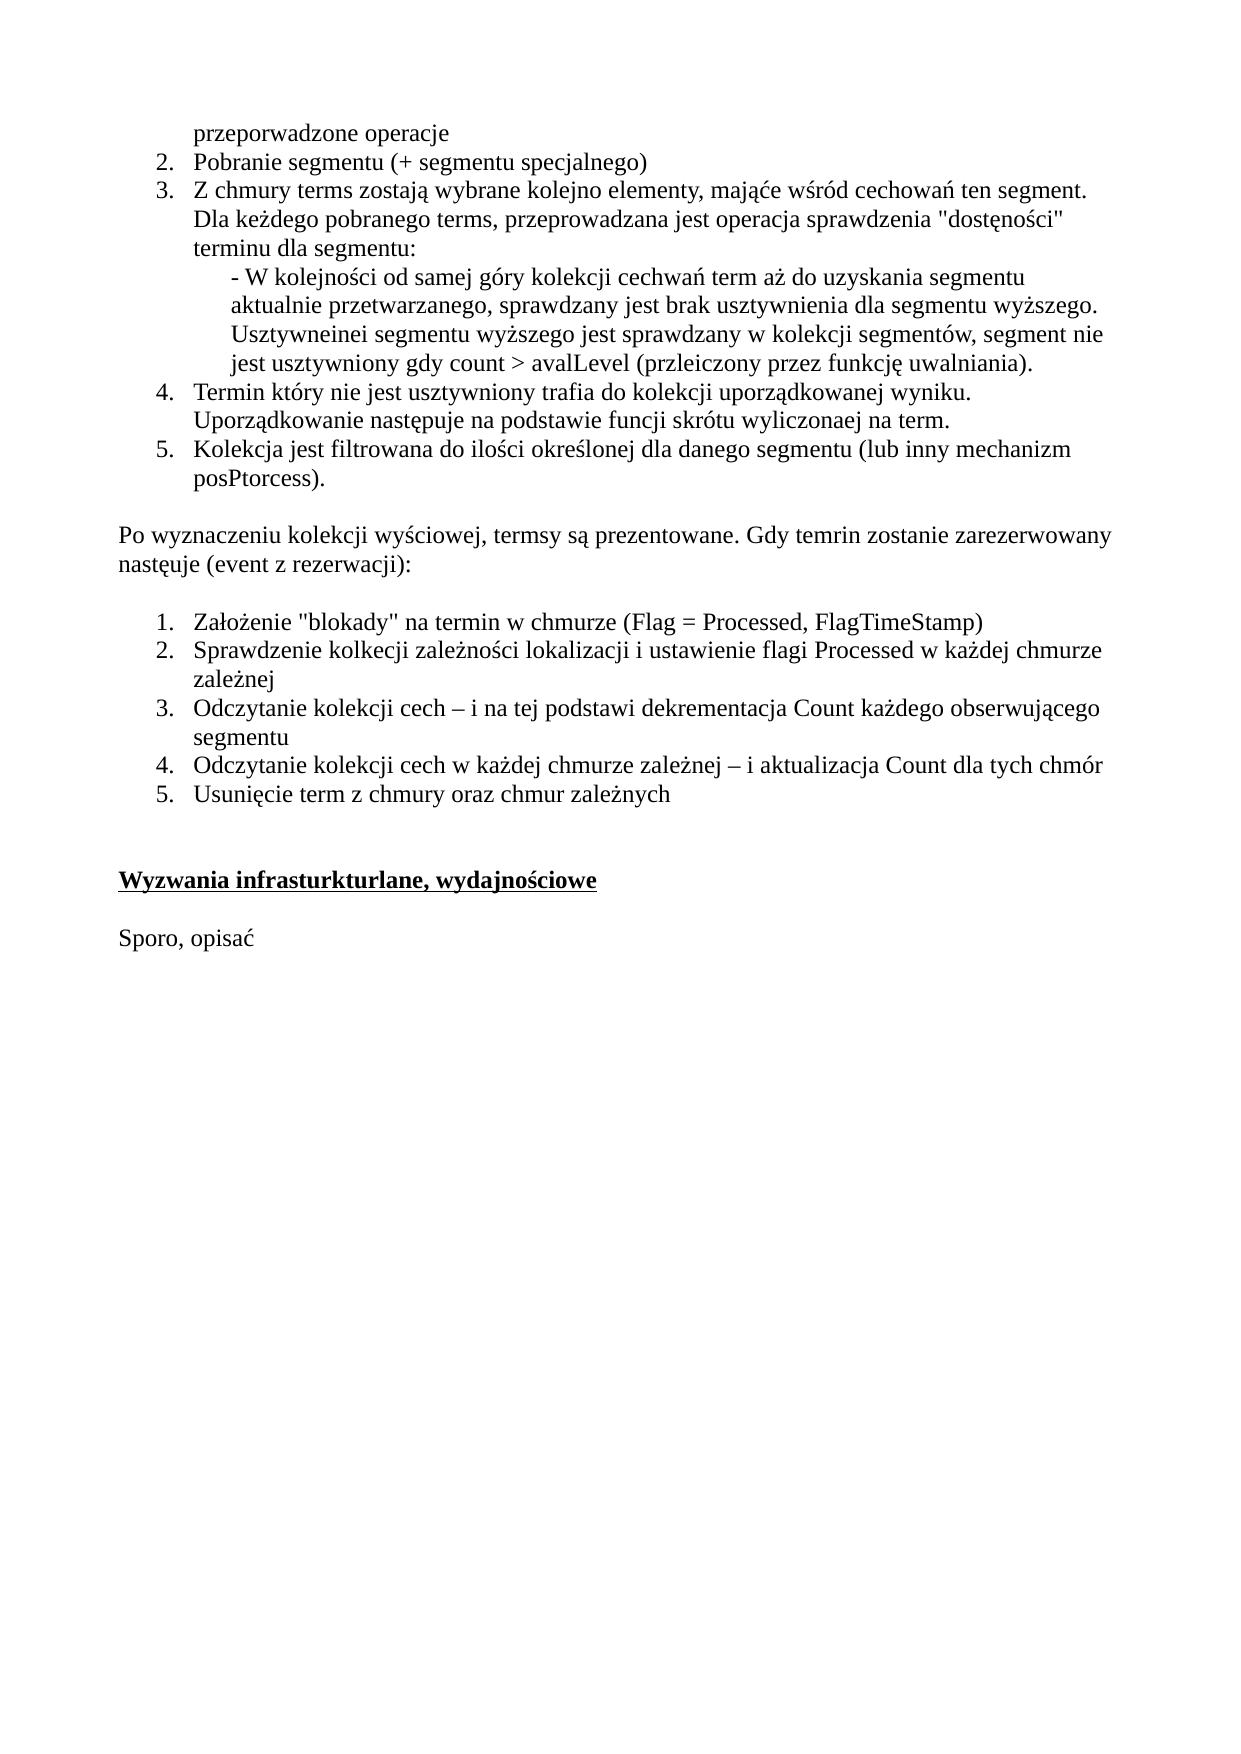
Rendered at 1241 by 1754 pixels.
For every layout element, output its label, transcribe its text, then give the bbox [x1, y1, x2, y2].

list Termin który nie jest usztywniony trafia do kolekcji uporządkowanej wyniku. Uporządkowanie następuje na podstawie funcji skrótu wyliczonaej na term. [156, 377, 1122, 434]
list Odczytanie kolekcji cech w każdej chmurze zależnej – i aktualizacja Count dla tych chmór [156, 751, 1122, 779]
list Pobranie segmentu (+ segmentu specjalnego) [156, 147, 1122, 176]
list Założenie "blokady" na termin w chmurze (Flag = Processed, FlagTimeStamp) [156, 607, 1122, 636]
list Odczytanie kolekcji cech – i na tej podstawi dekrementacja Count każdego obserwującego segmentu [156, 693, 1122, 751]
text Sporo, opisać [118, 923, 1122, 952]
list Usunięcie term z chmury oraz chmur zależnych [156, 779, 1122, 808]
list Z chmury terms zostają wybrane kolejno elementy, mająće wśród cechowań ten segment. Dla keżdego pobranego terms, przeprowadzana jest operacja sprawdzenia "dostęności" terminu dla segmentu: [156, 176, 1122, 262]
list - W kolejności od samej góry kolekcji cechwań term aż do uzyskania segmentu aktualnie przetwarzanego, sprawdzany jest brak usztywnienia dla segmentu wyższego. Usztywneinei segmentu wyższego jest sprawdzany w kolekcji segmentów, segment nie jest usztywniony gdy count > avalLevel (przleiczony przez funkcję uwalniania). [193, 262, 1122, 377]
text Wyzwania infrasturkturlane, wydajnościowe [118, 866, 1122, 894]
list przeporwadzone operacje [156, 118, 1122, 147]
text Po wyznaczeniu kolekcji wyściowej, termsy są prezentowane. Gdy temrin zostanie zarezerwowany nastęuje (event z rezerwacji): [118, 521, 1122, 578]
list Kolekcja jest filtrowana do ilości określonej dla danego segmentu (lub inny mechanizm posPtorcess). [156, 434, 1122, 492]
list Sprawdzenie kolkecji zależności lokalizacji i ustawienie flagi Processed w każdej chmurze zależnej [156, 636, 1122, 693]
